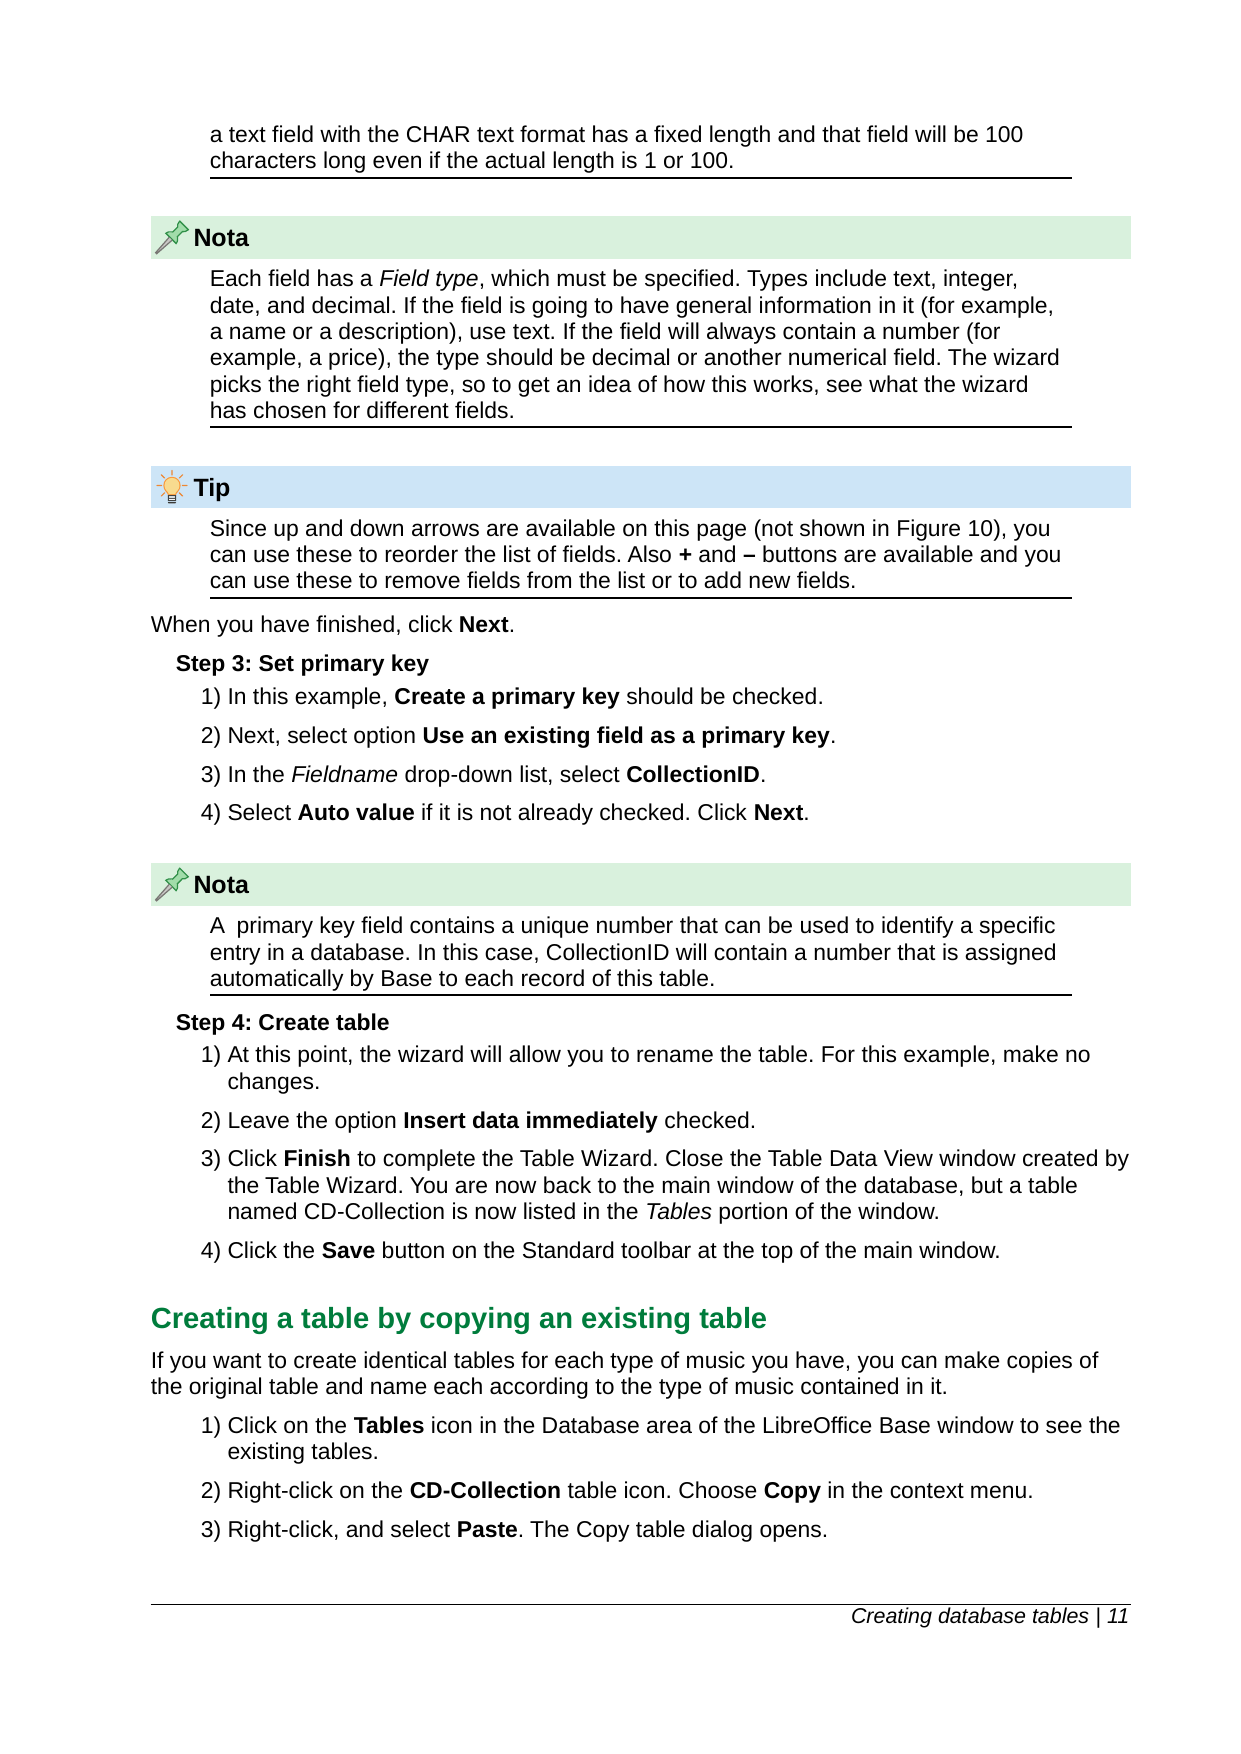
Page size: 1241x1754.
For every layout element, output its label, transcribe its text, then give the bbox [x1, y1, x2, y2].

list In this example, Create a primary key should be checked. [227, 683, 1131, 709]
list Right-click on the CD-Collection table icon. Choose Copy in the context menu. [227, 1477, 1131, 1503]
text A primary key field contains a unique number that can be used to identify a specific entry in a database. In this case, CollectionID will contain a number that is assigned automatically by Base to each record of this table. [209, 912, 1072, 996]
list In the Fieldname drop-down list, select CollectionID. [227, 761, 1131, 787]
list Next, select option Use an existing field as a primary key. [227, 722, 1131, 748]
subtitle Nota [151, 863, 1131, 906]
list Click Finish to complete the Table Wizard. Close the Table Data View window created by the Table Wizard. You are now back to the main window of the database, but a table named CD-Collection is now listed in the Tables portion of the window. [227, 1145, 1131, 1224]
text When you have finished, click Next. [151, 611, 1131, 638]
subtitle Creating a table by copying an existing table [151, 1301, 1131, 1334]
text Step 4: Create table [176, 1009, 1131, 1035]
list If you want to create identical tables for each type of music you have, you can make copies of the original table and name each according to the type of music contained in it. [151, 1347, 1131, 1399]
list Click the Save button on the Standard toolbar at the top of the main window. [227, 1237, 1131, 1263]
list Right-click, and select Paste. The Copy table dialog opens. [227, 1516, 1131, 1542]
text Step 3: Set primary key [176, 650, 1131, 677]
subtitle Nota [151, 216, 1131, 259]
subtitle Tip [193, 466, 1131, 508]
list At this point, the wizard will allow you to rename the table. For this example, make no changes. [227, 1041, 1131, 1094]
text a text field with the CHAR text format has a fixed length and that field will be 100 characters long even if the actual length is 1 or 100. [209, 121, 1072, 179]
text Since up and down arrows are available on this page (not shown in Figure 10), you can use these to reorder the list of fields. Also + and – buttons are available and you can use these to remove fields from the list or to add new fields. [209, 515, 1072, 599]
list Select Auto value if it is not already checked. Click Next. [227, 799, 1131, 826]
text Each field has a Field type, which must be specified. Types include text, integer, date, and decimal. If the field is going to have general information in it (for example, a name or a description), use text. If the field will always contain a number (for example, a price), the type should be decimal or another numerical field. The wizard picks the right field type, so to get an idea of how this works, see what the wizard has chosen for different fields. [209, 265, 1072, 428]
list Click on the Tables icon in the Database area of the LibreOffice Base window to see the existing tables. [227, 1412, 1131, 1464]
list Leave the option Insert data immediately checked. [227, 1107, 1131, 1133]
